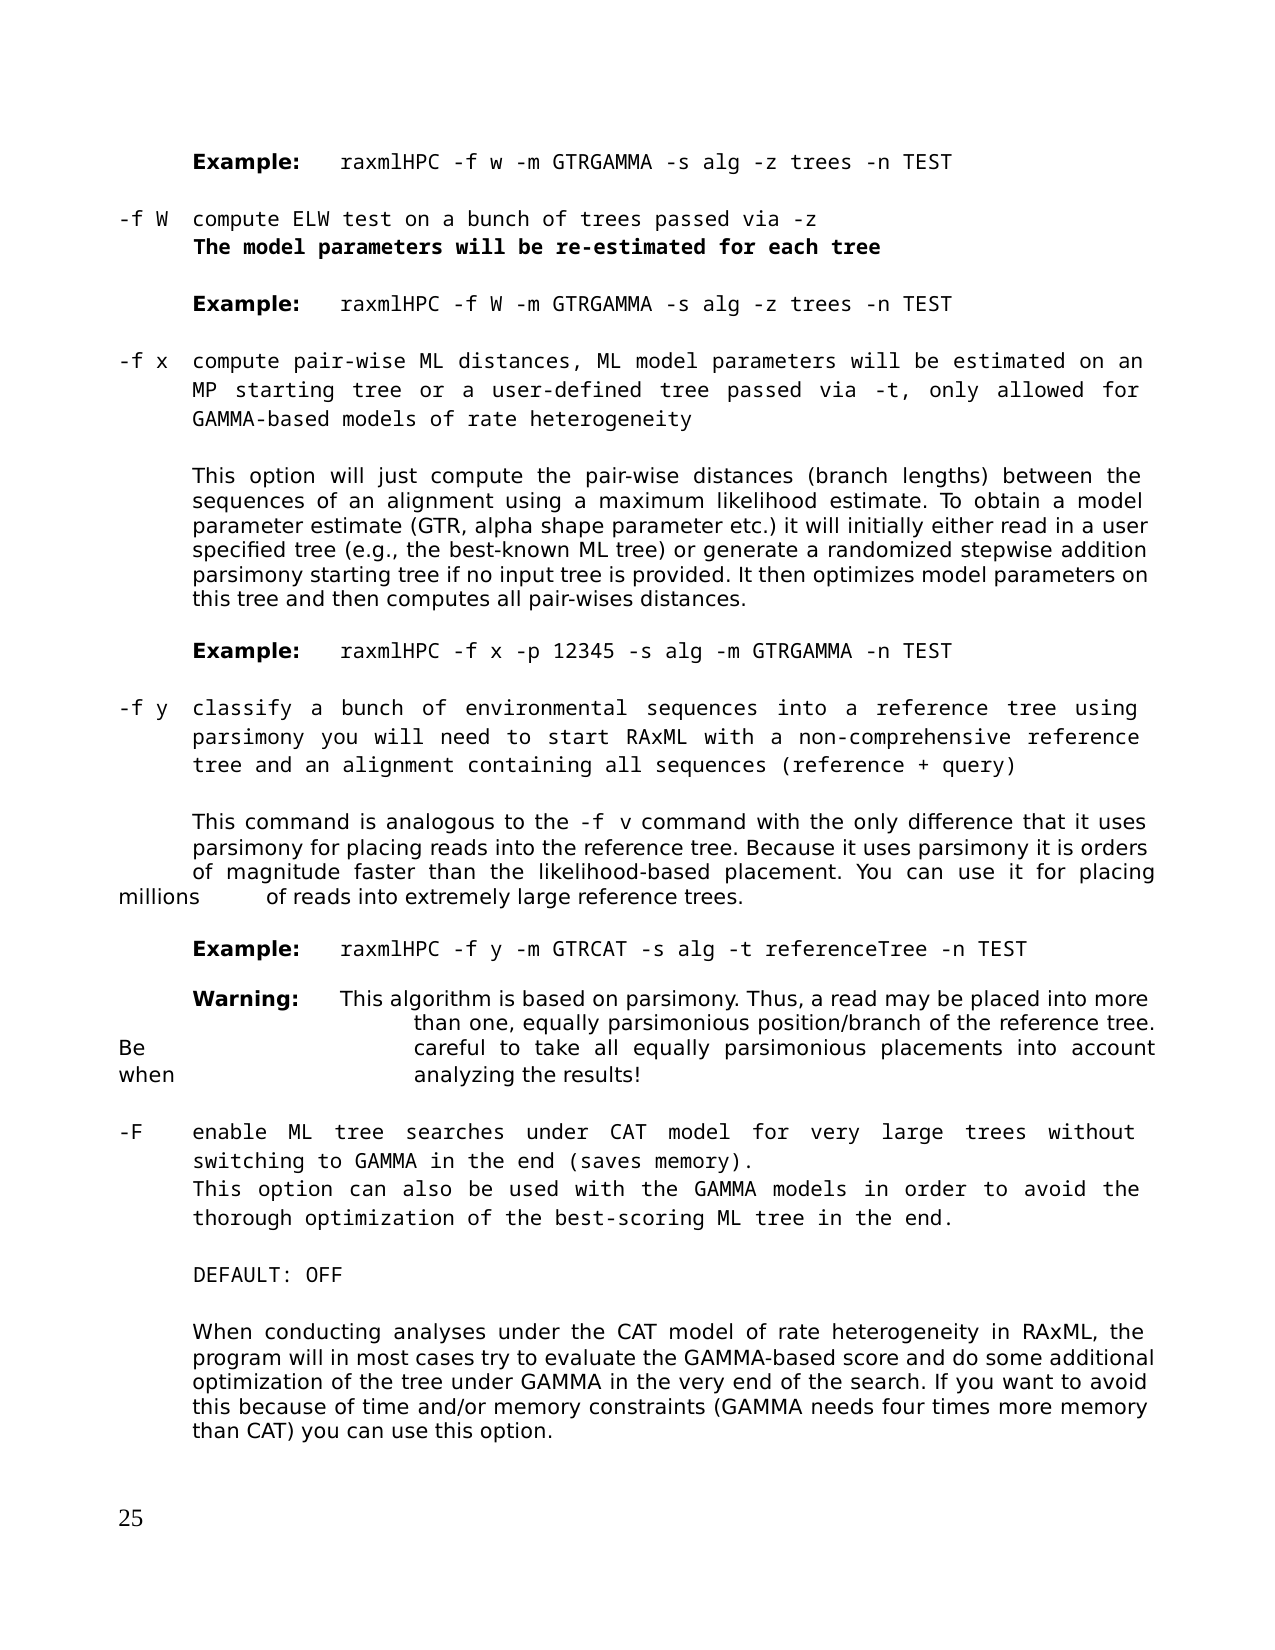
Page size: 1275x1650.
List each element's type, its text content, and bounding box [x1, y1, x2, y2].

text -f W compute ELW test on a bunch of trees passed via -z [118, 204, 1157, 232]
text The model parameters will be re-estimated for each tree [118, 232, 1157, 261]
text Example: raxmlHPC -f x -p 12345 -s alg -m GTRGAMMA -n TEST [118, 636, 1157, 664]
text -f x compute pair-wise ML distances, ML model parameters will be estimated on an MP starting tree or a user-defined tree passed via -t, only allowed for GAMMA-based models of rate heterogeneity [118, 346, 1157, 432]
text This option will just compute the pair-wise distances (branch lengths) between the sequences of an alignment using a maximum likelihood estimate. To obtain a model parameter estimate (GTR, alpha shape parameter etc.) it will initially either read in a user specified tree (e.g., the best-known ML tree) or generate a randomized stepwise addition parsimony starting tree if no input tree is provided. It then optimizes model parameters on this tree and then computes all pair-wises distances. [118, 461, 1157, 612]
text DEFAULT: OFF [118, 1260, 1157, 1288]
text Example: raxmlHPC -f w -m GTRGAMMA -s alg -z trees -n TEST [118, 147, 1157, 175]
text Example: raxmlHPC -f W -m GTRGAMMA -s alg -z trees -n TEST [118, 289, 1157, 318]
text -f y classify a bunch of environmental sequences into a reference tree using parsimony you will need to start RAxML with a non-comprehensive reference tree and an alignment containing all sequences (reference + query) [118, 693, 1157, 779]
text When conducting analyses under the CAT model of rate heterogeneity in RAxML, the program will in most cases try to evaluate the GAMMA-based score and do some additional optimization of the tree under GAMMA in the very end of the search. If you want to avoid this because of time and/or memory constraints (GAMMA needs four times more memory than CAT) you can use this option. [118, 1317, 1157, 1443]
text Warning: This algorithm is based on parsimony. Thus, a read may be placed into more than one, equally parsimonious position/branch of the reference tree. Be careful to take all equally parsimonious placements into account when analyzing the results! [118, 987, 1157, 1089]
text -F enable ML tree searches under CAT model for very large trees without switching to GAMMA in the end (saves memory). [118, 1117, 1157, 1174]
text This option can also be used with the GAMMA models in order to avoid the thorough optimization of the best-scoring ML tree in the end. [118, 1174, 1157, 1231]
text This command is analogous to the -f v command with the only difference that it uses parsimony for placing reads into the reference tree. Because it uses parsimony it is orders of magnitude faster than the likelihood-based placement. You can use it for placing millions of reads into extremely large reference trees. [118, 807, 1157, 909]
text Example: raxmlHPC -f y -m GTRCAT -s alg -t referenceTree -n TEST [118, 934, 1157, 962]
